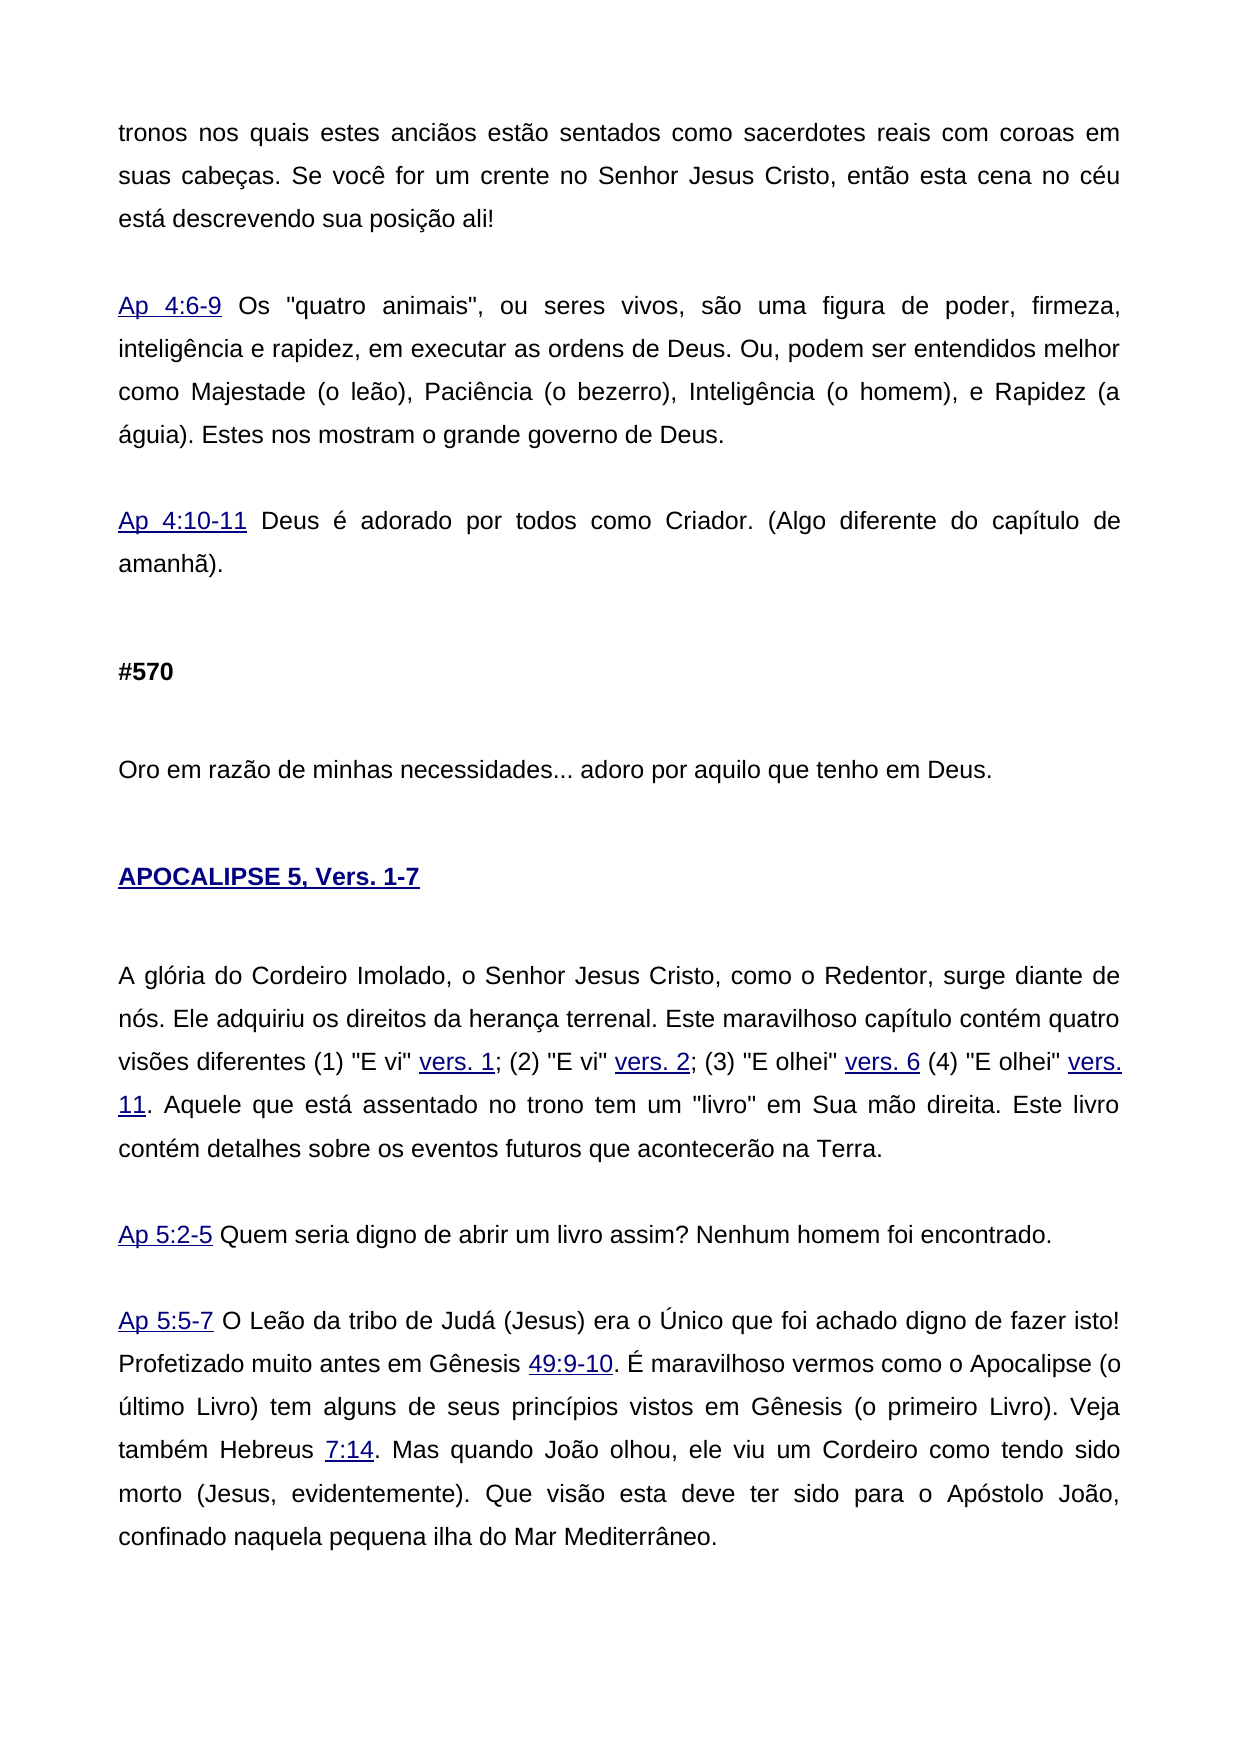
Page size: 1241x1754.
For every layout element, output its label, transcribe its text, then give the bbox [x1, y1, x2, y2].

text Ap 4:10-11 Deus é adorado por todos como Criador. (Algo diferente do capítulo de amanhã). [118, 506, 1122, 578]
text tronos nos quais estes anciãos estão sentados como sacerdotes reais com coroas em suas cabeças. Se você for um crente no Senhor Jesus Cristo, então esta cena no céu está descrevendo sua posição ali! [118, 118, 1122, 233]
text Ap 5:5-7 O Leão da tribo de Judá (Jesus) era o Único que foi achado digno de fazer isto! Profetizado muito antes em Gênesis 49:9-10. É maravilhoso vermos como o Apocalipse (o último Livro) tem alguns de seus princípios vistos em Gênesis (o primeiro Livro). Veja também Hebreus 7:14. Mas quando João olhou, ele viu um Cordeiro como tendo sido morto (Jesus, evidentemente). Que visão esta deve ter sido para o Apóstolo João, confinado naquela pequena ilha do Mar Mediterrâneo. [118, 1306, 1122, 1550]
subtitle #570 [118, 656, 1122, 685]
text Ap 5:2-5 Quem seria digno de abrir um livro assim? Nenhum homem foi encontrado. [118, 1220, 1122, 1248]
subtitle APOCALIPSE 5, Vers. 1-7 [118, 862, 1122, 891]
text Oro em razão de minhas necessidades... adoro por aquilo que tenho em Deus. [118, 755, 1122, 784]
text A glória do Cordeiro Imolado, o Senhor Jesus Cristo, como o Redentor, surge diante de nós. Ele adquiriu os direitos da herança terrenal. Este maravilhoso capítulo contém quatro visões diferentes (1) "E vi" vers. 1; (2) "E vi" vers. 2; (3) "E olhei" vers. 6 (4) "E olhei" vers. 11. Aquele que está assentado no trono tem um "livro" em Sua mão direita. Este livro contém detalhes sobre os eventos futuros que acontecerão na Terra. [118, 961, 1122, 1162]
text Ap 4:6-9 Os "quatro animais", ou seres vivos, são uma figura de poder, firmeza, inteligência e rapidez, em executar as ordens de Deus. Ou, podem ser entendidos melhor como Majestade (o leão), Paciência (o bezerro), Inteligência (o homem), e Rapidez (a águia). Estes nos mostram o grande governo de Deus. [118, 291, 1122, 449]
